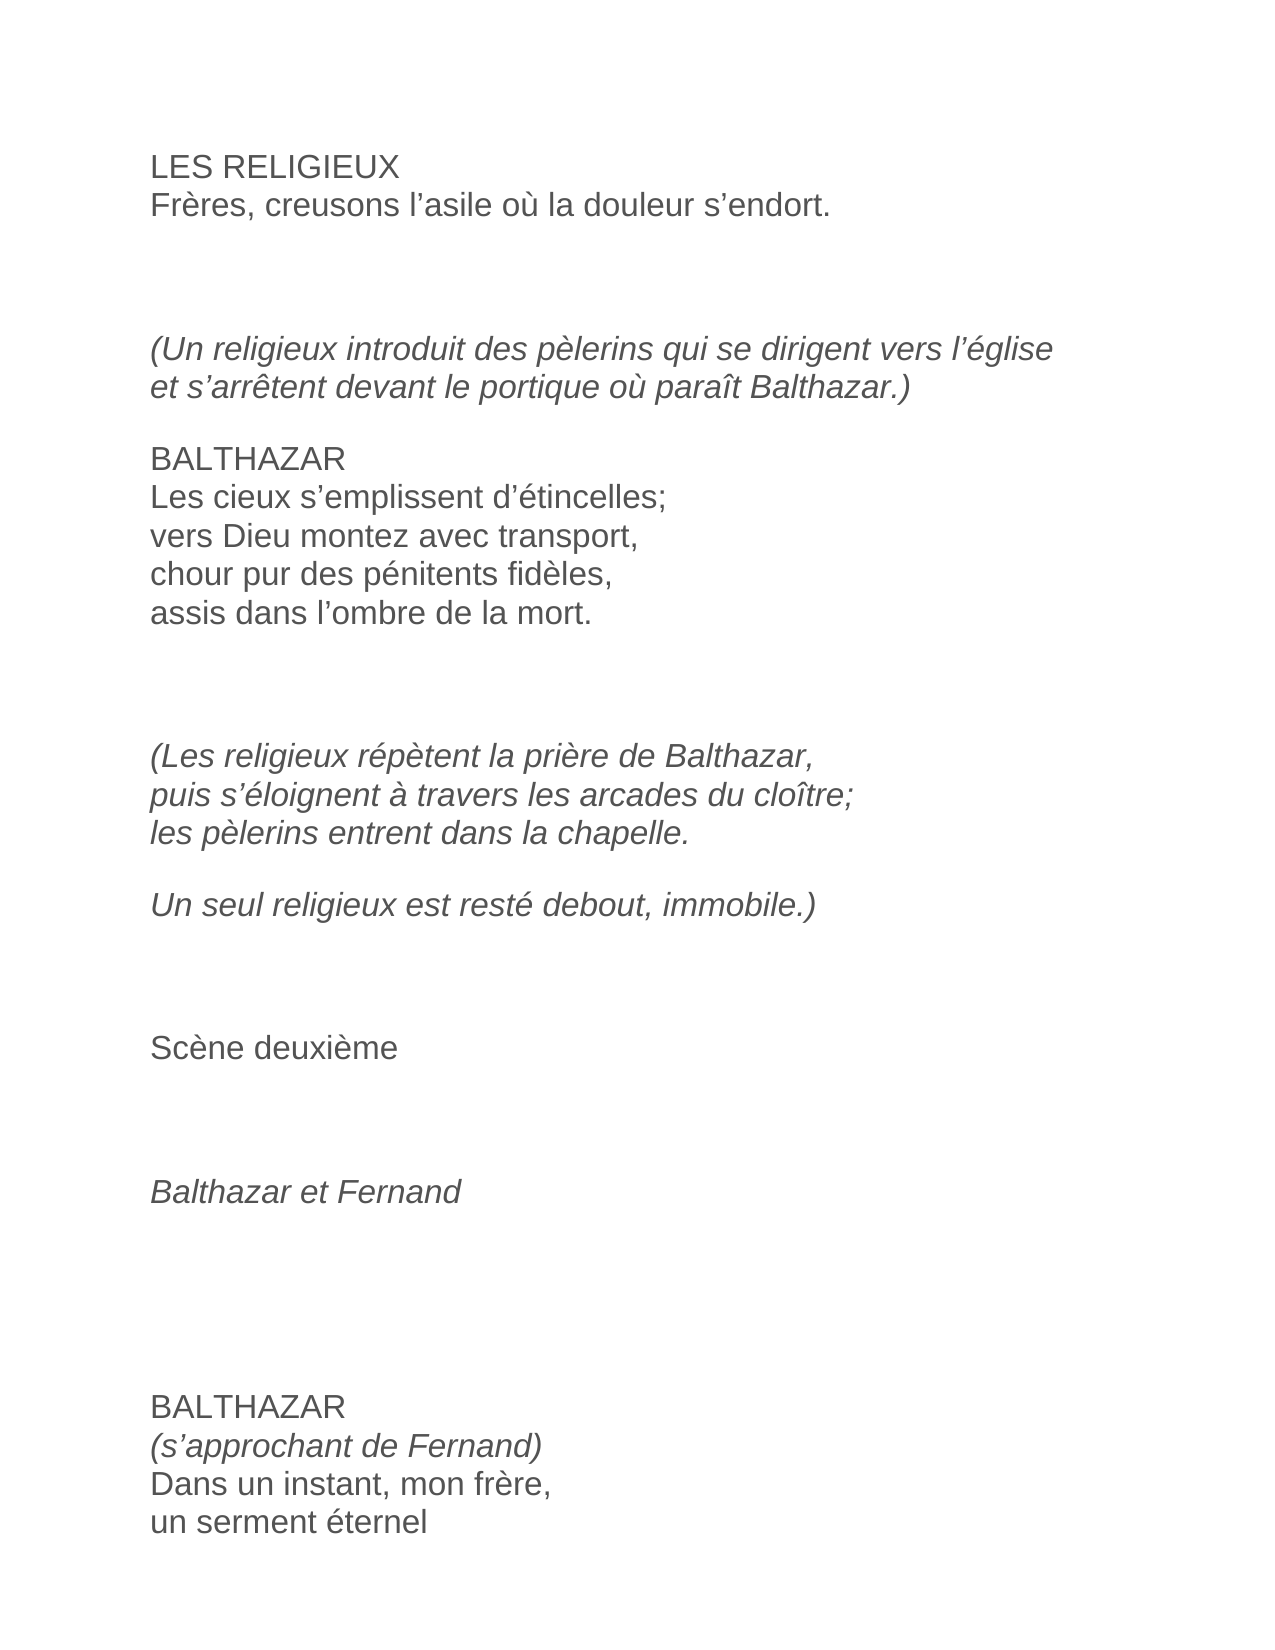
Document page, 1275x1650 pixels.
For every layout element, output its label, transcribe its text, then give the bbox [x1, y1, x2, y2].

text LES RELIGIEUX Frères, creusons l’asile où la douleur s’endort. [150, 147, 1125, 224]
text BALTHAZAR Les cieux s’emplissent d’étincelles; vers Dieu montez avec transport, chour pur des pénitents fidèles, assis dans l’ombre de la mort. [150, 439, 1125, 631]
text BALTHAZAR (s’approchant de Fernand) Dans un instant, mon frère, un serment éternel [150, 1387, 1125, 1541]
text Scène deuxième [150, 1028, 1125, 1067]
text Balthazar et Fernand [150, 1172, 1125, 1210]
text (Un religieux introduit des pèlerins qui se dirigent vers l’église et s’arrêtent devant le portique où paraît Balthazar.) [150, 329, 1125, 406]
text (Les religieux répètent la prière de Balthazar, puis s’éloignent à travers les arcades du cloître; les pèlerins entrent dans la chapelle. [150, 736, 1125, 852]
text Un seul religieux est resté debout, immobile.) [150, 885, 1125, 923]
